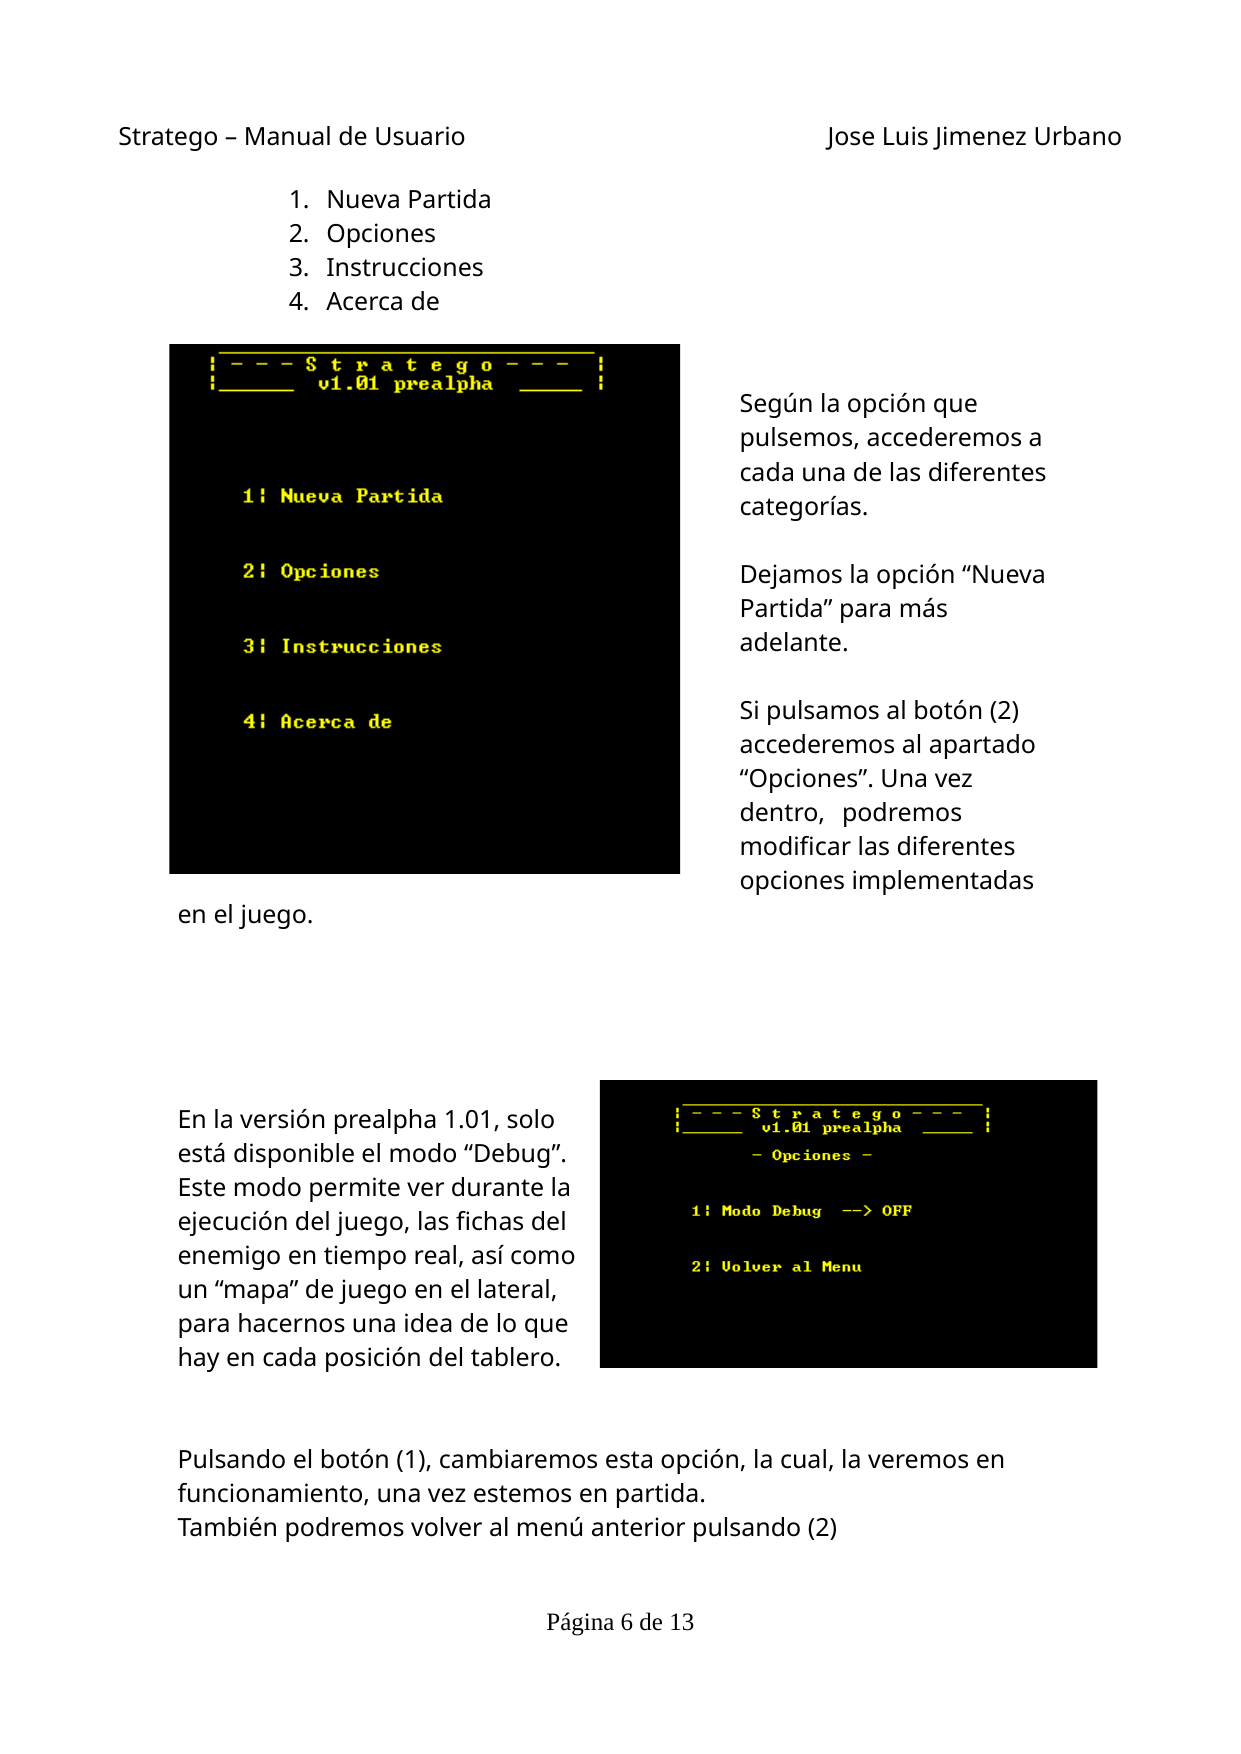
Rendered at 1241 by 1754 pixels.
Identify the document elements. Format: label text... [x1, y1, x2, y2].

picture [169, 344, 681, 874]
list Instrucciones [288, 250, 1122, 284]
list Nueva Partida [288, 182, 1122, 216]
text Dejamos la opción “Nueva Partida” para más adelante. [681, 556, 1063, 658]
text En la versión prealpha 1.01, solo está disponible el modo “Debug”. Este modo permite ver durante la ejecución del juego, las fichas del enemigo en tiempo real, así como un “mapa” de juego en el lateral, para hacernos una idea de lo que hay en cada posición del tablero. [177, 1101, 1063, 1374]
picture [599, 1080, 1098, 1368]
list Opciones [288, 216, 1122, 250]
list Acerca de [288, 284, 1122, 318]
text Pulsando el botón (1), cambiaremos esta opción, la cual, la veremos en funcionamiento, una vez estemos en partida. [177, 1442, 1063, 1510]
text Según la opción que pulsemos, accederemos a cada una de las diferentes categorías. [681, 386, 1063, 522]
text También podremos volver al menú anterior pulsando (2) [177, 1510, 1063, 1544]
text Si pulsamos al botón (2) accederemos al apartado “Opciones”. Una vez dentro, podremos modificar las diferentes opciones implementadas en el juego. [177, 693, 1063, 931]
